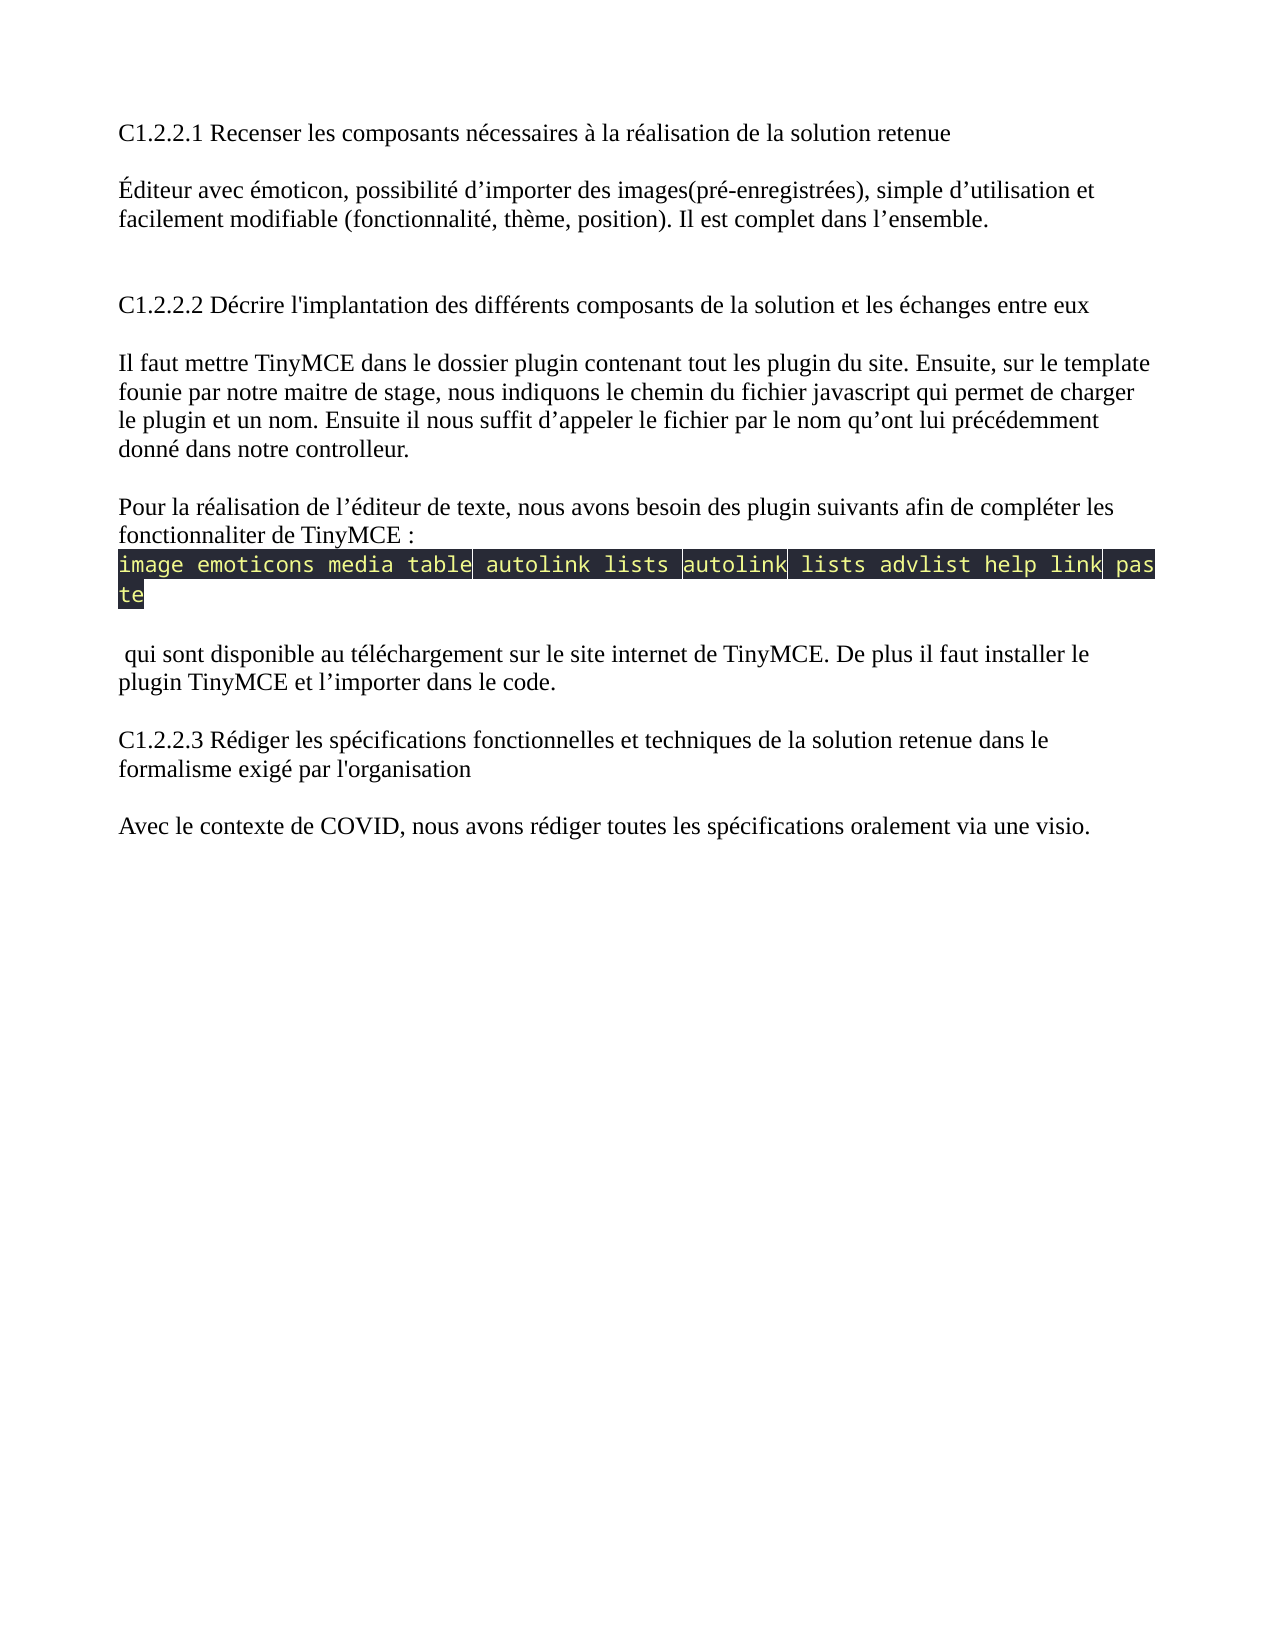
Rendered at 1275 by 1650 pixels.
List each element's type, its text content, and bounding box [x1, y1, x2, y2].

text C1.2.2.3 Rédiger les spécifications fonctionnelles et techniques de la solution retenue dans le formalisme exigé par l'organisation [118, 725, 1157, 782]
text C1.2.2.2 Décrire l'implantation des différents composants de la solution et les échanges entre eux [118, 291, 1157, 319]
text qui sont disponible au téléchargement sur le site internet de TinyMCE. De plus il faut installer le plugin TinyMCE et l’importer dans le code. [118, 639, 1157, 696]
text Il faut mettre TinyMCE dans le dossier plugin contenant tout les plugin du site. Ensuite, sur le template founie par notre maitre de stage, nous indiquons le chemin du fichier javascript qui permet de charger le plugin et un nom. Ensuite il nous suffit d’appeler le fichier par le nom qu’ont lui précédemment donné dans notre controlleur. [118, 348, 1157, 463]
text Avec le contexte de COVID, nous avons rédiger toutes les spécifications oralement via une visio. [118, 811, 1157, 840]
text Pour la réalisation de l’éditeur de texte, nous avons besoin des plugin suivants afin de compléter les fonctionnaliter de TinyMCE : image emoticons media table autolink lists autolink lists advlist help link paste [118, 492, 1157, 609]
text Éditeur avec émoticon, possibilité d’importer des images(pré-enregistrées), simple d’utilisation et facilement modifiable (fonctionnalité, thème, position). Il est complet dans l’ensemble. [118, 176, 1157, 233]
text C1.2.2.1 Recenser les composants nécessaires à la réalisation de la solution retenue [118, 118, 1157, 147]
